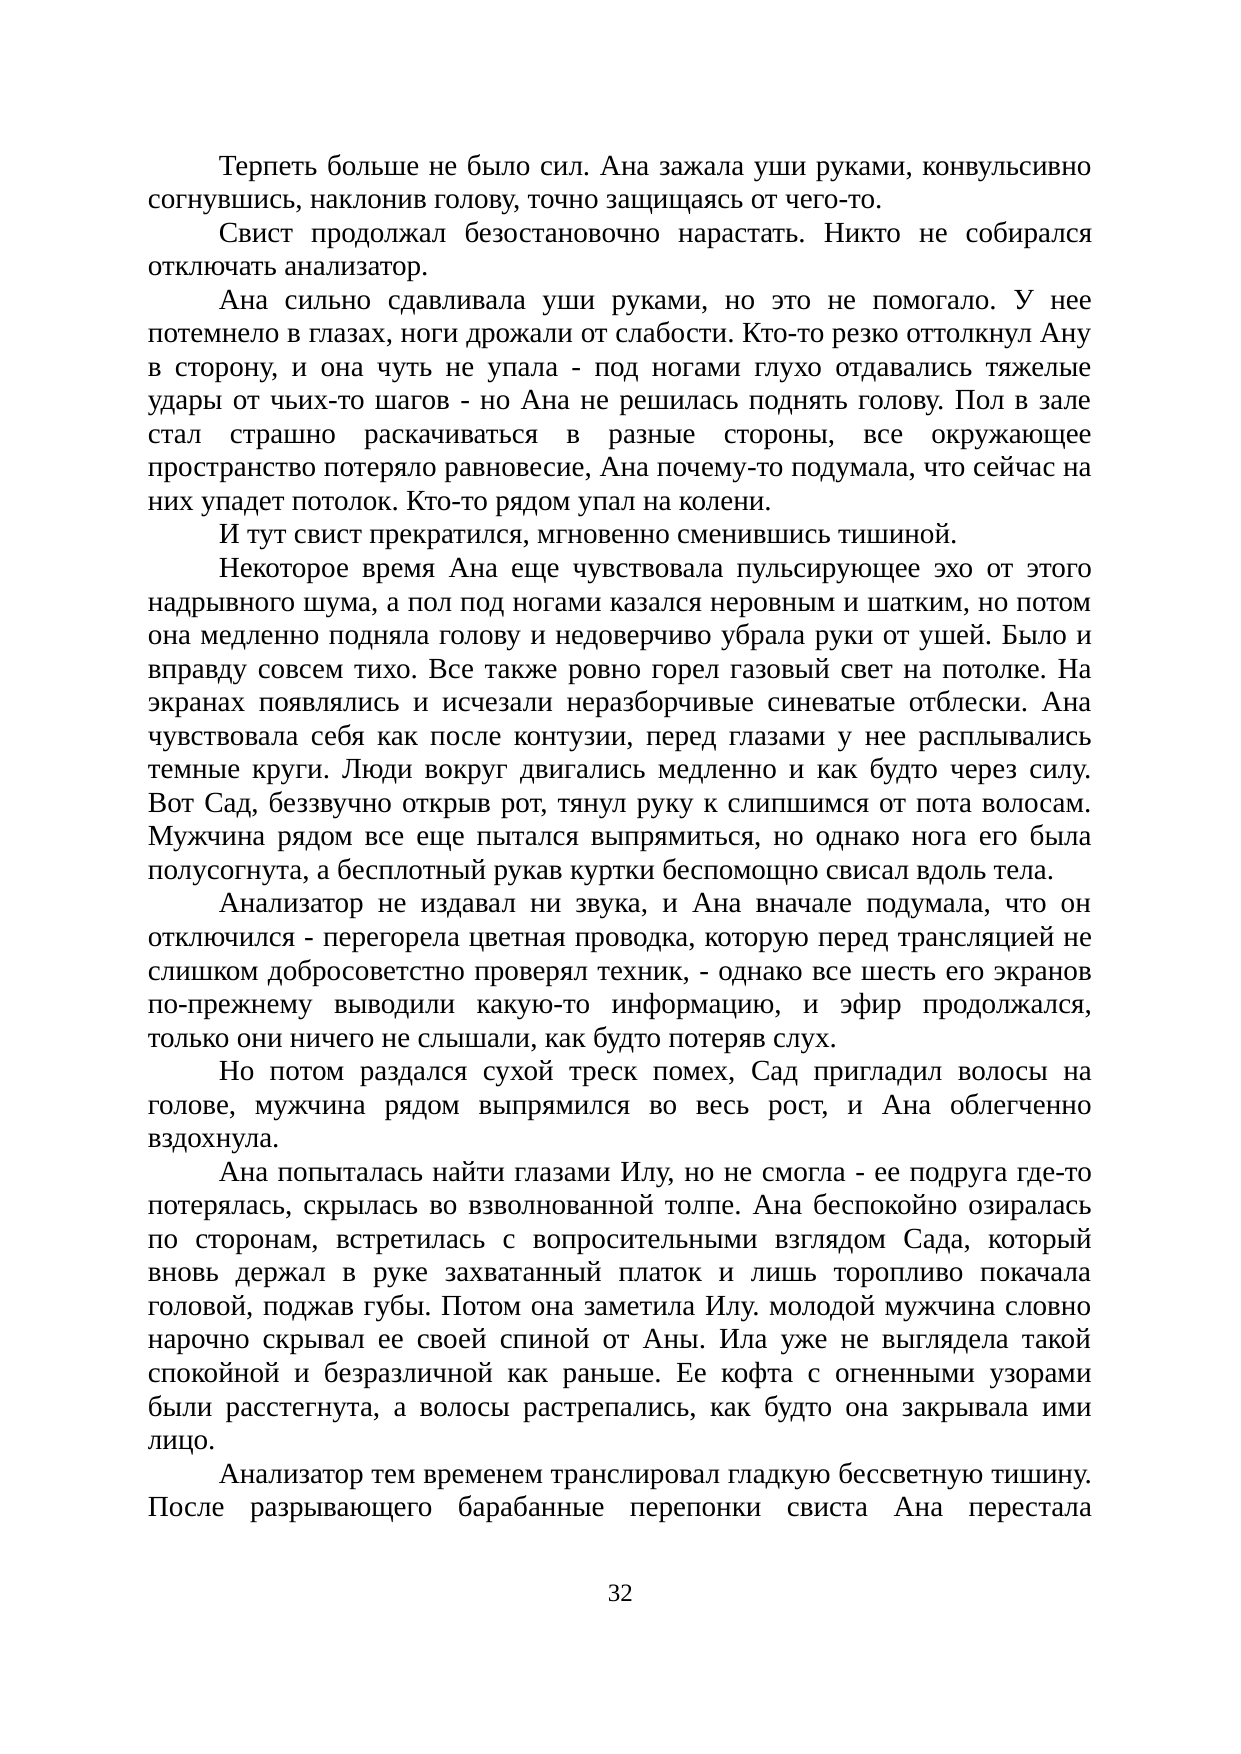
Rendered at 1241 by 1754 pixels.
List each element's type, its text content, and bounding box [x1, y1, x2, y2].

text Анализатор не издавал ни звука, и Ана вначале подумала, что он отключился - перегорела цветная проводка, которую перед трансляцией не слишком добросоветстно проверял техник, - однако все шесть его экранов по-прежнему выводили какую-то информацию, и эфир продолжался, только они ничего не слышали, как будто потеряв слух. [148, 886, 1093, 1053]
text Ана попыталась найти глазами Илу, но не смогла - ее подруга где-то потерялась, скрылась во взволнованной толпе. Ана беспокойно озиралась по сторонам, встретилась с вопросительными взглядом Сада, который вновь держал в руке захватанный платок и лишь торопливо покачала головой, поджав губы. Потом она заметила Илу. молодой мужчина словно нарочно скрывал ее своей спиной от Аны. Ила уже не выглядела такой спокойной и безразличной как раньше. Ее кофта с огненными узорами были расстегнута, а волосы растрепались, как будто она закрывала ими лицо. [148, 1154, 1093, 1456]
text И тут свист прекратился, мгновенно сменившись тишиной. [148, 517, 1093, 550]
text Терпеть больше не было сил. Ана зажала уши руками, конвульсивно согнувшись, наклонив голову, точно защищаясь от чего-то. [148, 148, 1093, 215]
text Но потом раздался сухой треск помех, Сад пригладил волосы на голове, мужчина рядом выпрямился во весь рост, и Ана облегченно вздохнула. [148, 1053, 1093, 1154]
text Ана сильно сдавливала уши руками, но это не помогало. У нее потемнело в глазах, ноги дрожали от слабости. Кто-то резко оттолкнул Ану в сторону, и она чуть не упала - под ногами глухо отдавались тяжелые удары от чьих-то шагов - но Ана не решилась поднять голову. Пол в зале стал страшно раскачиваться в разные стороны, все окружающее пространство потеряло равновесие, Ана почему-то подумала, что сейчас на них упадет потолок. Кто-то рядом упал на колени. [148, 282, 1093, 517]
text Некоторое время Ана еще чувствовала пульсирующее эхо от этого надрывного шума, а пол под ногами казался неровным и шатким, но потом она медленно подняла голову и недоверчиво убрала руки от ушей. Было и вправду совсем тихо. Все также ровно горел газовый свет на потолке. На экранах появлялись и исчезали неразборчивые синеватые отблески. Ана чувствовала себя как после контузии, перед глазами у нее расплывались темные круги. Люди вокруг двигались медленно и как будто через силу. Вот Сад, беззвучно открыв рот, тянул руку к слипшимся от пота волосам. Мужчина рядом все еще пытался выпрямиться, но однако нога его была полусогнута, а бесплотный рукав куртки беспомощно свисал вдоль тела. [148, 550, 1093, 886]
text Свист продолжал безостановочно нарастать. Никто не собирался отключать анализатор. [148, 215, 1093, 282]
text Анализатор тем временем транслировал гладкую бессветную тишину. После разрывающего барабанные перепонки свиста Ана перестала [148, 1456, 1093, 1523]
